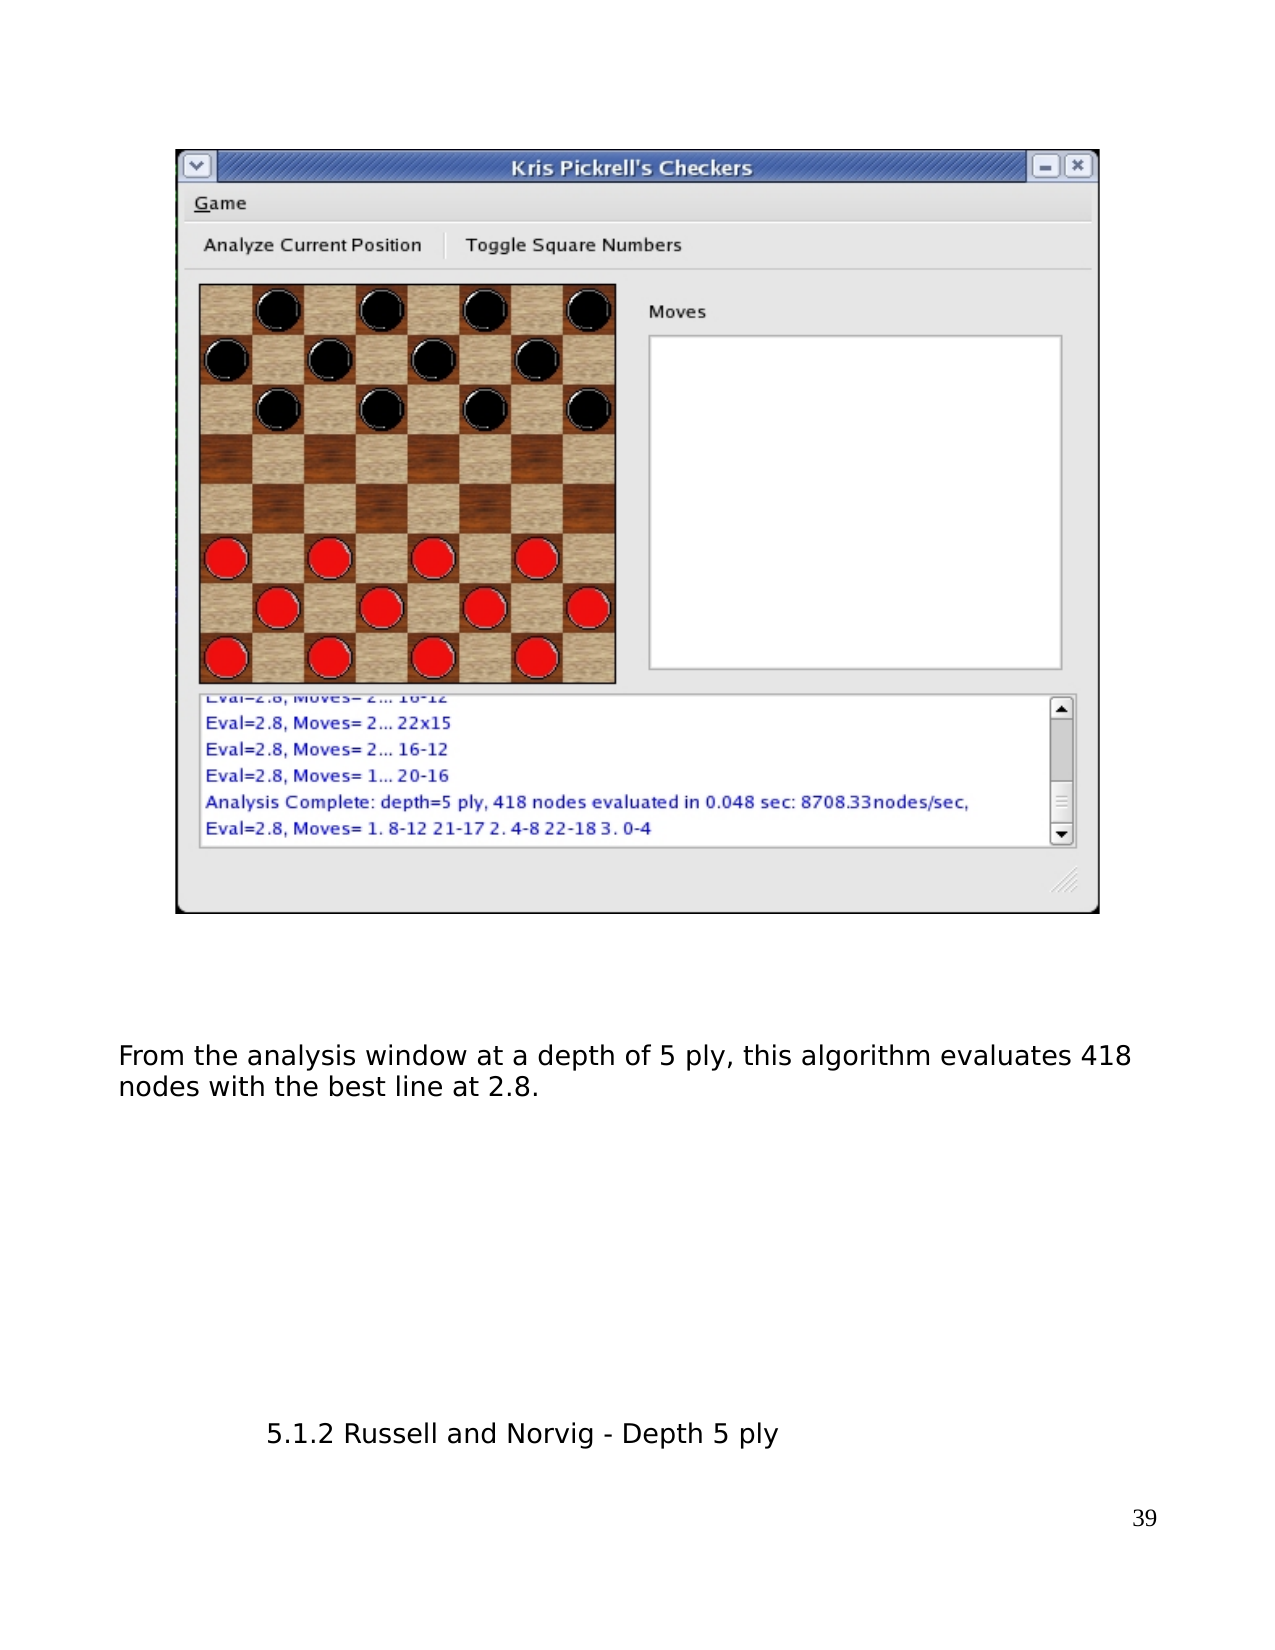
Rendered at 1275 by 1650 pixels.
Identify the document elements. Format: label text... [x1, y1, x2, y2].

text 5.1.2 Russell and Norvig - Depth 5 ply [118, 1419, 1157, 1450]
picture [175, 149, 1100, 914]
text From the analysis window at a depth of 5 ply, this algorithm evaluates 418 nodes with the best line at 2.8. [118, 1040, 1157, 1103]
